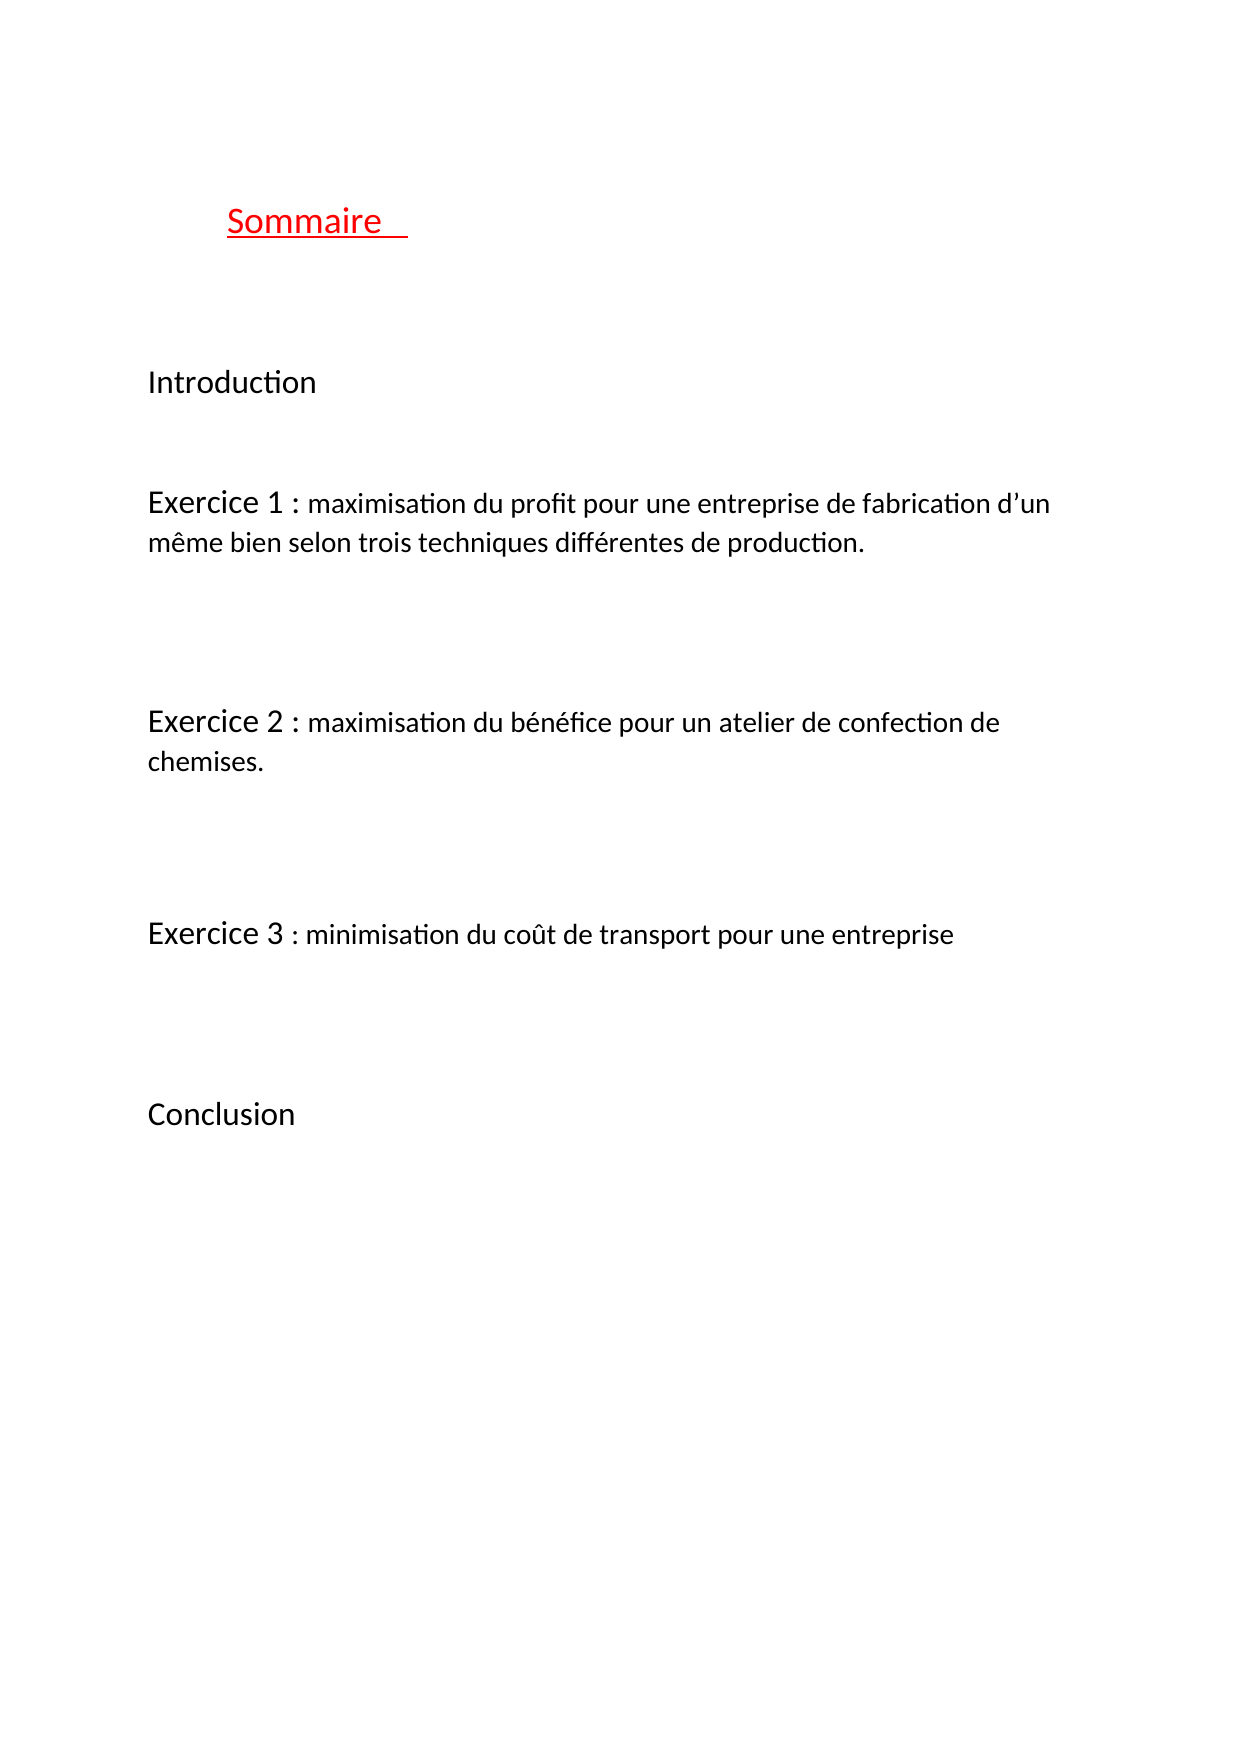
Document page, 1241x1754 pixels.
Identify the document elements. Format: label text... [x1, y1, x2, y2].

text Exercice 2 : maximisation du bénéfice pour un atelier de confection de chemises. [148, 700, 1093, 778]
text Exercice 3 : minimisation du coût de transport pour une entreprise [148, 912, 1093, 953]
text Introduction [148, 361, 1093, 402]
text Sommaire [148, 197, 1093, 243]
text Conclusion [148, 1093, 1093, 1134]
text Exercice 1 : maximisation du profit pour une entreprise de fabrication d’un même bien selon trois techniques différentes de production. [148, 481, 1093, 560]
